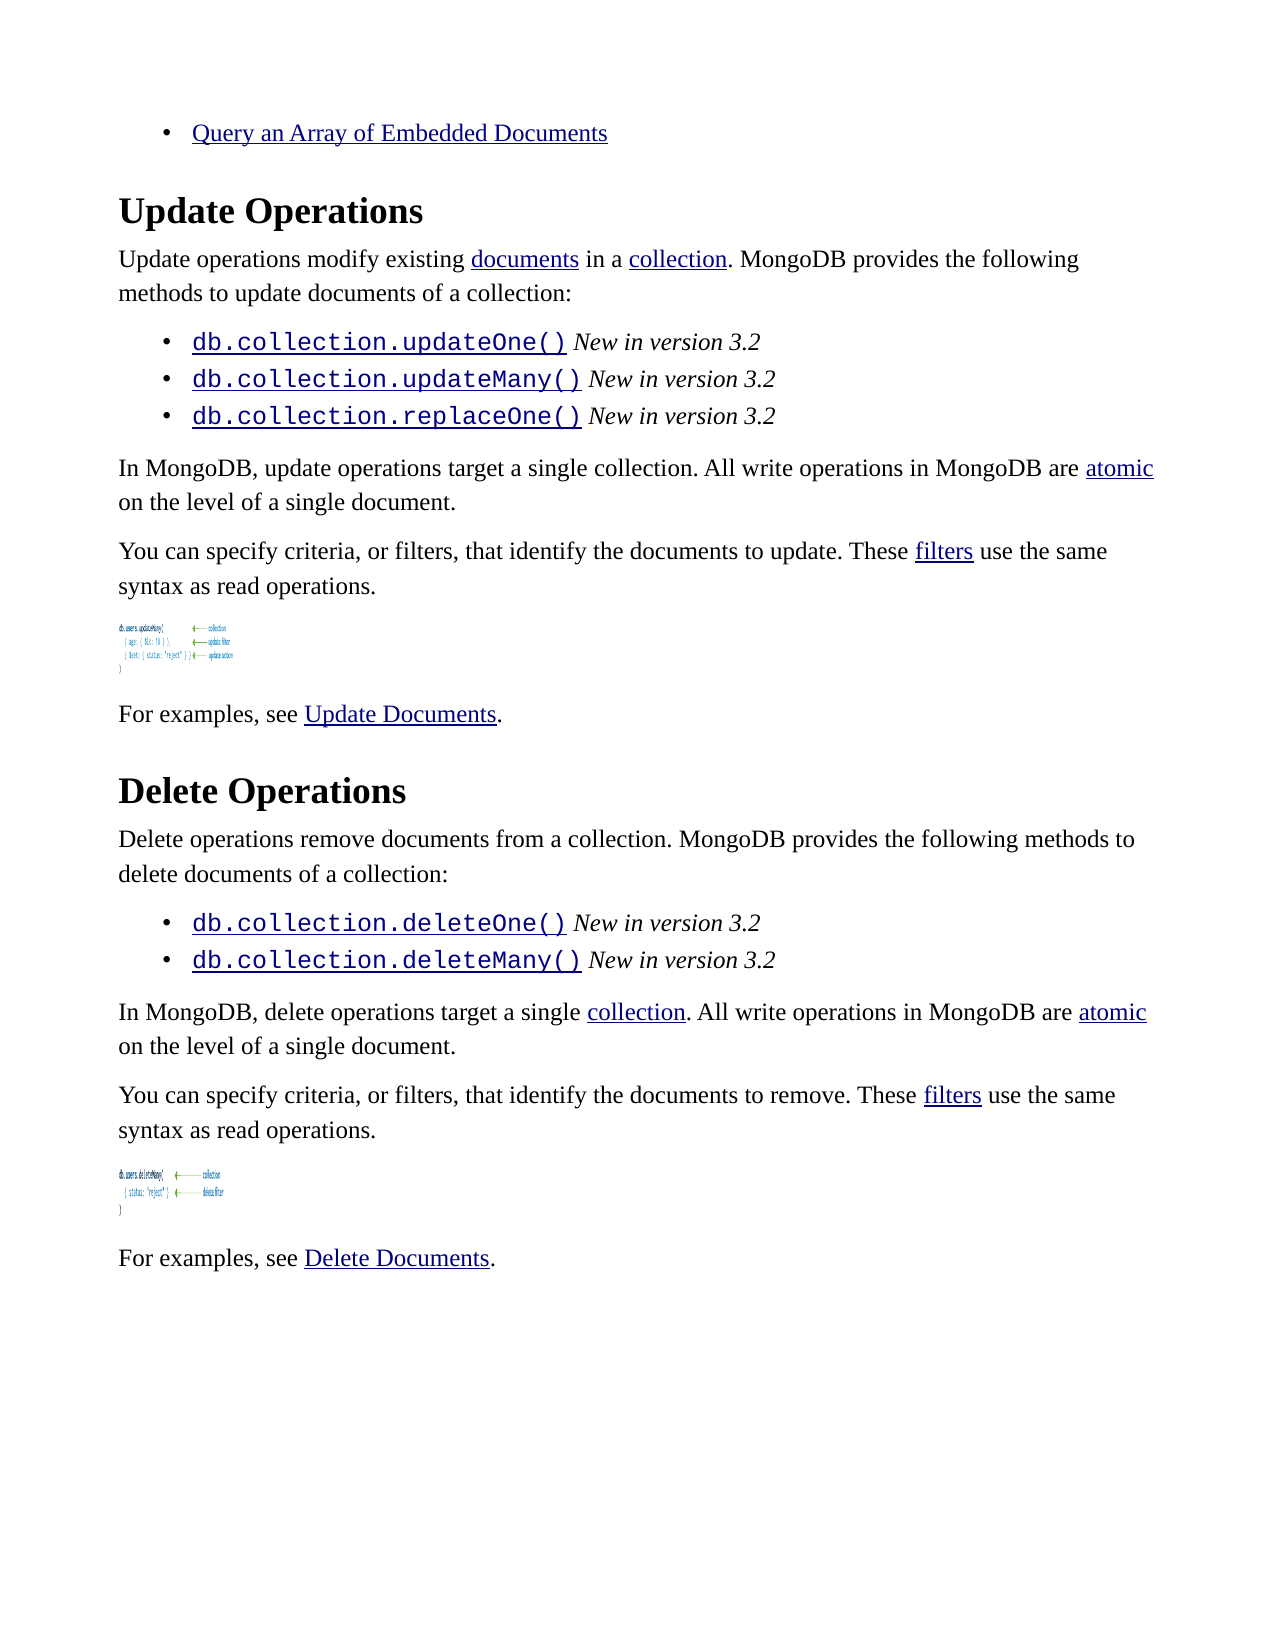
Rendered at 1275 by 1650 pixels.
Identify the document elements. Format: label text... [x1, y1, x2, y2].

text In MongoDB, delete operations target a single collection. All write operations in MongoDB are atomic on the level of a single document. [118, 997, 1157, 1060]
text You can specify criteria, or filters, that identify the documents to remove. These filters use the same syntax as read operations. [118, 1080, 1157, 1143]
text For examples, see Update Documents. [118, 699, 1157, 728]
list db.collection.replaceOne() New in version 3.2 [162, 401, 1157, 432]
list Query an Array of Embedded Documents [162, 118, 1157, 147]
list db.collection.deleteOne() New in version 3.2 [162, 908, 1157, 939]
list db.collection.updateMany() New in version 3.2 [162, 364, 1157, 395]
text In MongoDB, update operations target a single collection. All write operations in MongoDB are atomic on the level of a single document. [118, 453, 1157, 516]
list db.collection.deleteMany() New in version 3.2 [162, 945, 1157, 976]
subtitle Delete Operations [118, 769, 1157, 812]
subtitle Update Operations [118, 188, 1157, 231]
text You can specify criteria, or filters, that identify the documents to update. These filters use the same syntax as read operations. [118, 536, 1157, 599]
text Delete operations remove documents from a collection. MongoDB provides the following methods to delete documents of a collection: [118, 824, 1157, 888]
list db.collection.updateOne() New in version 3.2 [162, 327, 1157, 358]
text For examples, see Delete Documents. [118, 1243, 1157, 1272]
text Update operations modify existing documents in a collection. MongoDB provides the following methods to update documents of a collection: [118, 244, 1157, 307]
